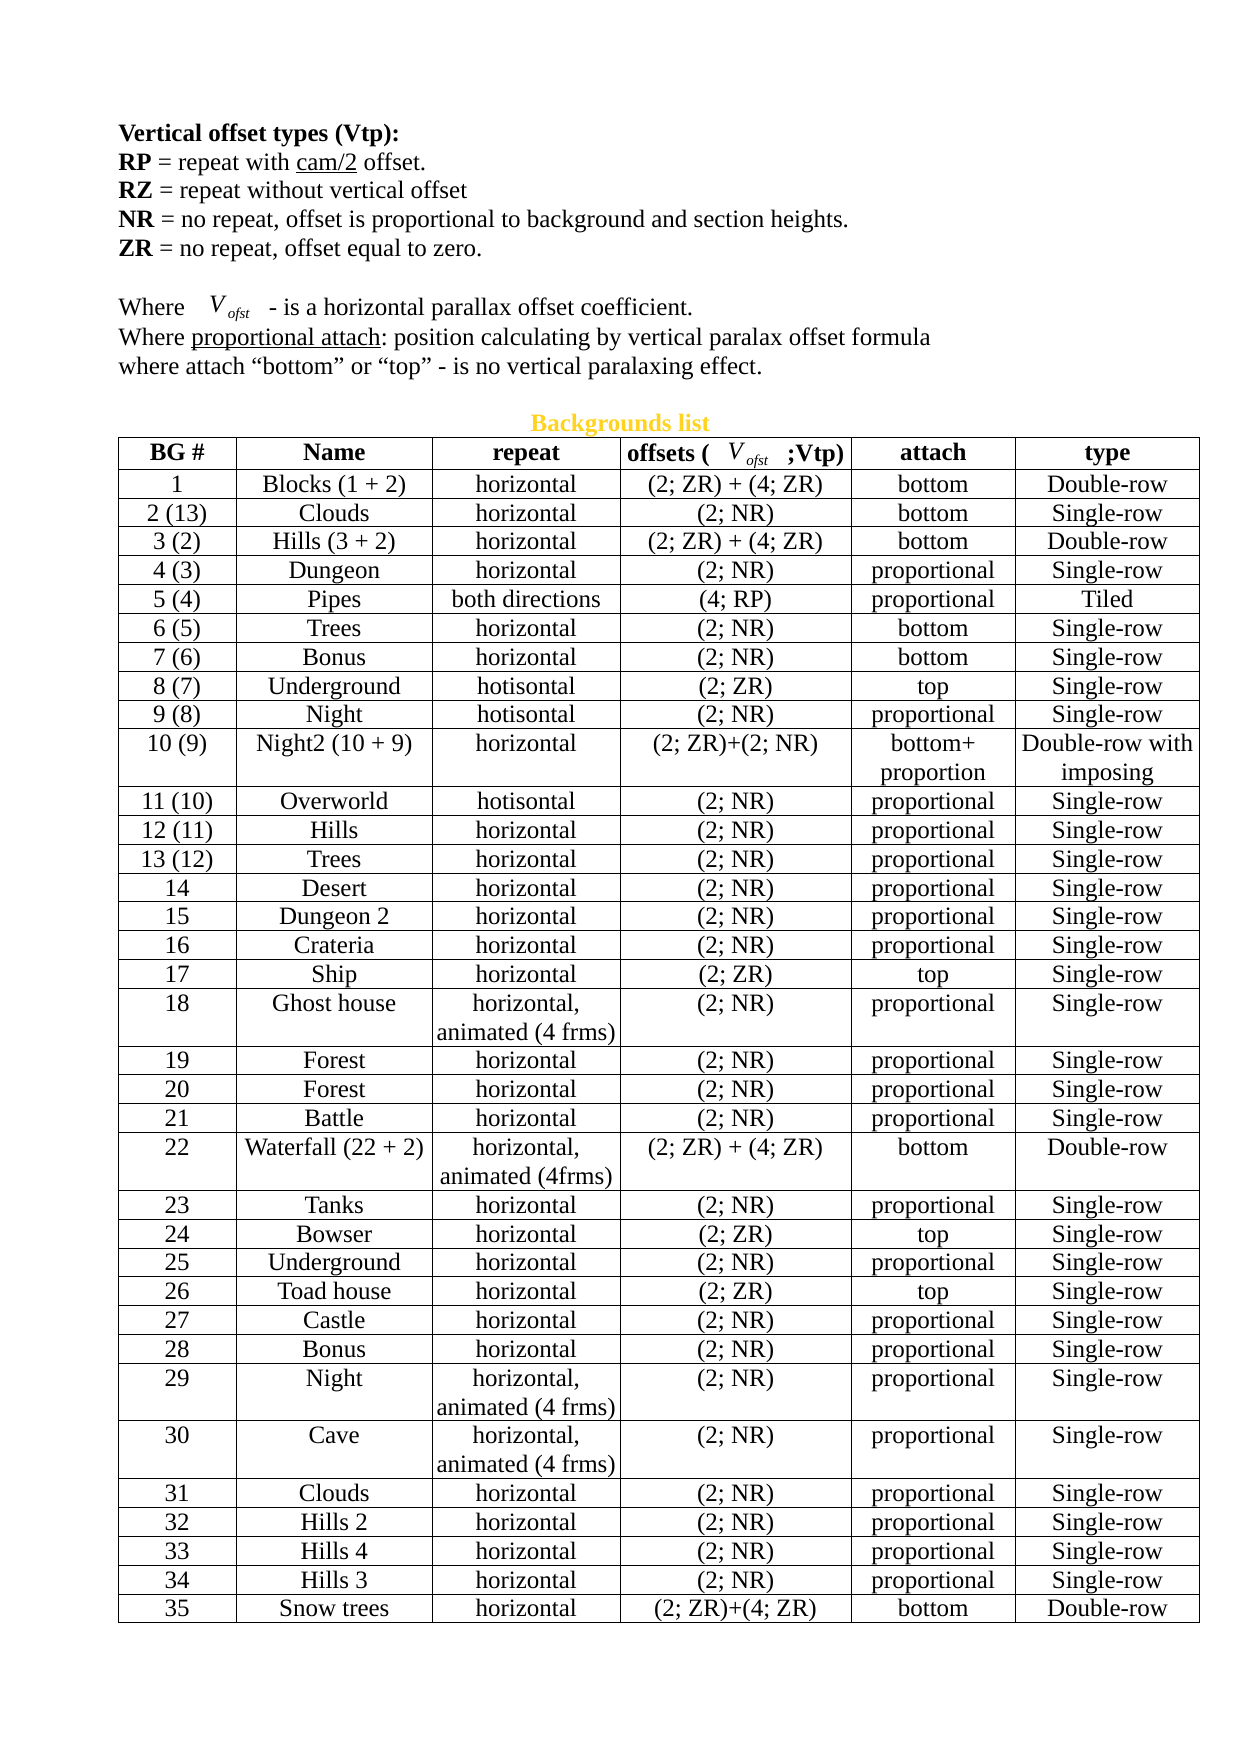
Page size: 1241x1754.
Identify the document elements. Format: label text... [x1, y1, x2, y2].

table_cell Hills 4 [237, 1537, 432, 1564]
table_cell Toad house [237, 1277, 432, 1305]
table_cell 6 (5) [119, 614, 236, 642]
table_cell Dungeon [237, 556, 432, 584]
text Vertical offset types (Vtp): [118, 118, 1122, 147]
table_cell Double-row [1016, 470, 1199, 497]
table_cell 4 (3) [119, 556, 236, 584]
table_cell 33 [119, 1537, 236, 1564]
table_cell hotisontal [433, 701, 620, 728]
table_cell Night2 (10 + 9) [237, 729, 432, 786]
table_cell (2; ZR) [621, 672, 851, 699]
table_cell Single-row [1016, 902, 1199, 930]
table_cell Single-row [1016, 960, 1199, 988]
table_cell (2; NR) [621, 1249, 851, 1276]
table_cell horizontal [433, 1508, 620, 1536]
table_cell horizontal [433, 1537, 620, 1564]
table_cell proportional [852, 1364, 1015, 1420]
table_cell Single-row [1016, 672, 1199, 699]
table_cell 26 [119, 1277, 236, 1305]
table_cell (2; ZR) [621, 1220, 851, 1247]
table_cell horizontal [433, 729, 620, 786]
table_cell (2; NR) [621, 874, 851, 901]
table_cell top [852, 1220, 1015, 1247]
table_cell 16 [119, 931, 236, 959]
table_cell Single-row [1016, 1047, 1199, 1074]
table_cell Hills 2 [237, 1508, 432, 1536]
table_cell bottom [852, 499, 1015, 526]
text NR = no repeat, offset is proportional to background and section heights. [118, 204, 1122, 233]
table_cell (2; NR) [621, 1191, 851, 1218]
table_cell Single-row [1016, 1306, 1199, 1334]
table_cell top [852, 960, 1015, 988]
table_cell proportional [852, 845, 1015, 872]
table_cell (2; NR) [621, 931, 851, 959]
table_cell 7 (6) [119, 643, 236, 671]
table_cell Blocks (1 + 2) [237, 470, 432, 497]
table_cell Single-row [1016, 614, 1199, 642]
table_header offsets (;Vtp) [621, 438, 851, 469]
table_cell horizontal [433, 960, 620, 988]
table_cell horizontal [433, 1191, 620, 1218]
table_cell Ghost house [237, 989, 432, 1046]
table_cell hotisontal [433, 672, 620, 699]
table_cell 19 [119, 1047, 236, 1074]
table_cell Hills [237, 816, 432, 844]
table_cell Underground [237, 1249, 432, 1276]
table_cell horizontal, animated (4 frms) [433, 1421, 620, 1478]
table_cell horizontal [433, 1306, 620, 1334]
table_cell Hills (3 + 2) [237, 527, 432, 555]
table_cell (2; NR) [621, 643, 851, 671]
table_cell Single-row [1016, 816, 1199, 844]
table_cell proportional [852, 1075, 1015, 1103]
table_cell (2; ZR)+(4; ZR) [621, 1595, 851, 1622]
table_cell bottom [852, 1133, 1015, 1190]
table_cell proportional [852, 1306, 1015, 1334]
table_cell Bonus [237, 643, 432, 671]
table_cell horizontal [433, 527, 620, 555]
table_cell (2; NR) [621, 1364, 851, 1420]
table_cell 5 (4) [119, 585, 236, 613]
table_cell Single-row [1016, 556, 1199, 584]
table_cell (2; ZR)+(2; NR) [621, 729, 851, 786]
table_cell (2; NR) [621, 1104, 851, 1132]
table_cell 24 [119, 1220, 236, 1247]
table_cell both directions [433, 585, 620, 613]
table_cell horizontal [433, 1335, 620, 1363]
table_cell 21 [119, 1104, 236, 1132]
table_cell (2; NR) [621, 1335, 851, 1363]
text Where proportional attach: position calculating by vertical paralax offset formula [118, 322, 1122, 351]
table_cell horizontal [433, 499, 620, 526]
text Backgrounds list [118, 408, 1122, 437]
table_cell Waterfall (22 + 2) [237, 1133, 432, 1190]
table_cell 12 (11) [119, 816, 236, 844]
table_cell Snow trees [237, 1595, 432, 1622]
table_header type [1016, 438, 1199, 469]
table_cell horizontal [433, 556, 620, 584]
text where attach “bottom” or “top” - is no vertical paralaxing effect. [118, 351, 1122, 379]
table_cell Trees [237, 845, 432, 872]
table_cell 1 [119, 470, 236, 497]
table_cell 15 [119, 902, 236, 930]
table_cell (2; ZR) [621, 1277, 851, 1305]
table_cell proportional [852, 1537, 1015, 1564]
table_cell horizontal [433, 1479, 620, 1507]
table_cell (2; NR) [621, 1306, 851, 1334]
table_cell proportional [852, 585, 1015, 613]
table_cell 25 [119, 1249, 236, 1276]
table_cell Single-row [1016, 1508, 1199, 1536]
table_cell Single-row [1016, 1249, 1199, 1276]
table_header Name [237, 438, 432, 469]
table_cell Hills 3 [237, 1566, 432, 1593]
table_cell horizontal [433, 643, 620, 671]
table_cell horizontal [433, 1047, 620, 1074]
table_header attach [852, 438, 1015, 469]
table_cell hotisontal [433, 787, 620, 815]
table_cell (2; NR) [621, 1421, 851, 1478]
table_cell (2; NR) [621, 787, 851, 815]
table_cell 32 [119, 1508, 236, 1536]
table_cell (2; NR) [621, 845, 851, 872]
table_cell Double-row with imposing [1016, 729, 1199, 786]
table_cell 17 [119, 960, 236, 988]
table_cell 28 [119, 1335, 236, 1363]
table_cell Pipes [237, 585, 432, 613]
table_cell (2; NR) [621, 1479, 851, 1507]
table_cell (2; NR) [621, 499, 851, 526]
table_cell 18 [119, 989, 236, 1046]
table_cell 35 [119, 1595, 236, 1622]
table_cell proportional [852, 787, 1015, 815]
table_cell Night [237, 1364, 432, 1420]
table_cell Single-row [1016, 1566, 1199, 1593]
table_cell (2; NR) [621, 1566, 851, 1593]
table_cell Single-row [1016, 787, 1199, 815]
table_cell Single-row [1016, 874, 1199, 901]
table_cell horizontal [433, 1595, 620, 1622]
table_cell Clouds [237, 499, 432, 526]
table_cell horizontal [433, 931, 620, 959]
table_cell 13 (12) [119, 845, 236, 872]
table_cell 23 [119, 1191, 236, 1218]
table_cell proportional [852, 874, 1015, 901]
table_cell horizontal [433, 874, 620, 901]
table_cell Tanks [237, 1191, 432, 1218]
table_cell Battle [237, 1104, 432, 1132]
table_cell horizontal [433, 845, 620, 872]
table_cell horizontal [433, 816, 620, 844]
table_cell Single-row [1016, 1104, 1199, 1132]
table_cell (2; NR) [621, 1075, 851, 1103]
table_cell (2; NR) [621, 816, 851, 844]
table_cell 8 (7) [119, 672, 236, 699]
table_cell proportional [852, 1191, 1015, 1218]
table_cell proportional [852, 1104, 1015, 1132]
table_cell Single-row [1016, 1191, 1199, 1218]
table_cell horizontal [433, 1075, 620, 1103]
table_cell (2; NR) [621, 1537, 851, 1564]
table_cell horizontal [433, 902, 620, 930]
table_cell horizontal [433, 1104, 620, 1132]
table_cell (2; NR) [621, 701, 851, 728]
table_cell proportional [852, 1335, 1015, 1363]
table_cell bottom [852, 1595, 1015, 1622]
text RP = repeat with cam/2 offset. [118, 147, 1122, 176]
table_cell (2; ZR) + (4; ZR) [621, 1133, 851, 1190]
table_cell 34 [119, 1566, 236, 1593]
table_cell proportional [852, 1249, 1015, 1276]
table_cell Forest [237, 1047, 432, 1074]
table_cell Double-row [1016, 1133, 1199, 1190]
table_cell proportional [852, 701, 1015, 728]
table_cell horizontal, animated (4 frms) [433, 989, 620, 1046]
table_cell Single-row [1016, 1537, 1199, 1564]
table_cell Single-row [1016, 1335, 1199, 1363]
table_cell Single-row [1016, 643, 1199, 671]
table_cell Single-row [1016, 1364, 1199, 1420]
table_cell proportional [852, 1566, 1015, 1593]
table_cell proportional [852, 1047, 1015, 1074]
table_cell Crateria [237, 931, 432, 959]
table_cell Single-row [1016, 1277, 1199, 1305]
table_cell 27 [119, 1306, 236, 1334]
table_cell Trees [237, 614, 432, 642]
table_cell 10 (9) [119, 729, 236, 786]
table_cell top [852, 1277, 1015, 1305]
table_cell (2; NR) [621, 614, 851, 642]
table_cell Overworld [237, 787, 432, 815]
table_cell Single-row [1016, 499, 1199, 526]
table_cell (2; NR) [621, 989, 851, 1046]
table_cell proportional [852, 816, 1015, 844]
table_cell (4; RP) [621, 585, 851, 613]
table_header BG # [119, 438, 236, 469]
table_cell Single-row [1016, 1479, 1199, 1507]
table_cell Double-row [1016, 527, 1199, 555]
table_header repeat [433, 438, 620, 469]
table_cell bottom [852, 527, 1015, 555]
table_cell bottom [852, 614, 1015, 642]
table_cell (2; ZR) + (4; ZR) [621, 470, 851, 497]
table_cell Single-row [1016, 989, 1199, 1046]
table_cell bottom+ proportion [852, 729, 1015, 786]
table_cell proportional [852, 556, 1015, 584]
table_cell Underground [237, 672, 432, 699]
table_cell top [852, 672, 1015, 699]
table_cell horizontal [433, 1220, 620, 1247]
table_cell proportional [852, 902, 1015, 930]
table_cell (2; NR) [621, 556, 851, 584]
table_cell proportional [852, 1508, 1015, 1536]
table_cell Desert [237, 874, 432, 901]
table_cell Castle [237, 1306, 432, 1334]
table_cell 29 [119, 1364, 236, 1420]
table_cell (2; ZR) + (4; ZR) [621, 527, 851, 555]
table_cell proportional [852, 931, 1015, 959]
table_cell bottom [852, 643, 1015, 671]
table_cell horizontal, animated (4frms) [433, 1133, 620, 1190]
table_cell 30 [119, 1421, 236, 1478]
table_cell horizontal [433, 1277, 620, 1305]
text RZ = repeat without vertical offset [118, 176, 1122, 204]
text Where - is a horizontal parallax offset coefficient. [118, 291, 1122, 322]
table_cell bottom [852, 470, 1015, 497]
table_cell 20 [119, 1075, 236, 1103]
table_cell Ship [237, 960, 432, 988]
table_cell (2; NR) [621, 1508, 851, 1536]
table_cell Single-row [1016, 701, 1199, 728]
table_cell horizontal [433, 1249, 620, 1276]
table_cell Double-row [1016, 1595, 1199, 1622]
table_cell 11 (10) [119, 787, 236, 815]
table_cell horizontal [433, 614, 620, 642]
table_cell 2 (13) [119, 499, 236, 526]
table_cell Night [237, 701, 432, 728]
table_cell horizontal [433, 470, 620, 497]
table_cell Bonus [237, 1335, 432, 1363]
table_cell Tiled [1016, 585, 1199, 613]
table_cell 3 (2) [119, 527, 236, 555]
table_cell Single-row [1016, 1220, 1199, 1247]
table_cell Cave [237, 1421, 432, 1478]
table_cell 22 [119, 1133, 236, 1190]
table_cell Single-row [1016, 1075, 1199, 1103]
text ZR = no repeat, offset equal to zero. [118, 233, 1122, 262]
table_cell horizontal [433, 1566, 620, 1593]
table_cell (2; NR) [621, 902, 851, 930]
table_cell proportional [852, 1421, 1015, 1478]
table_cell Forest [237, 1075, 432, 1103]
table_cell 31 [119, 1479, 236, 1507]
table_cell proportional [852, 1479, 1015, 1507]
table_cell Bowser [237, 1220, 432, 1247]
table_cell proportional [852, 989, 1015, 1046]
table_cell (2; ZR) [621, 960, 851, 988]
table_cell 14 [119, 874, 236, 901]
table_cell horizontal, animated (4 frms) [433, 1364, 620, 1420]
table_cell 9 (8) [119, 701, 236, 728]
table_cell Dungeon 2 [237, 902, 432, 930]
table_cell Clouds [237, 1479, 432, 1507]
table_cell Single-row [1016, 931, 1199, 959]
table_cell Single-row [1016, 1421, 1199, 1478]
table_cell Single-row [1016, 845, 1199, 872]
table_cell (2; NR) [621, 1047, 851, 1074]
